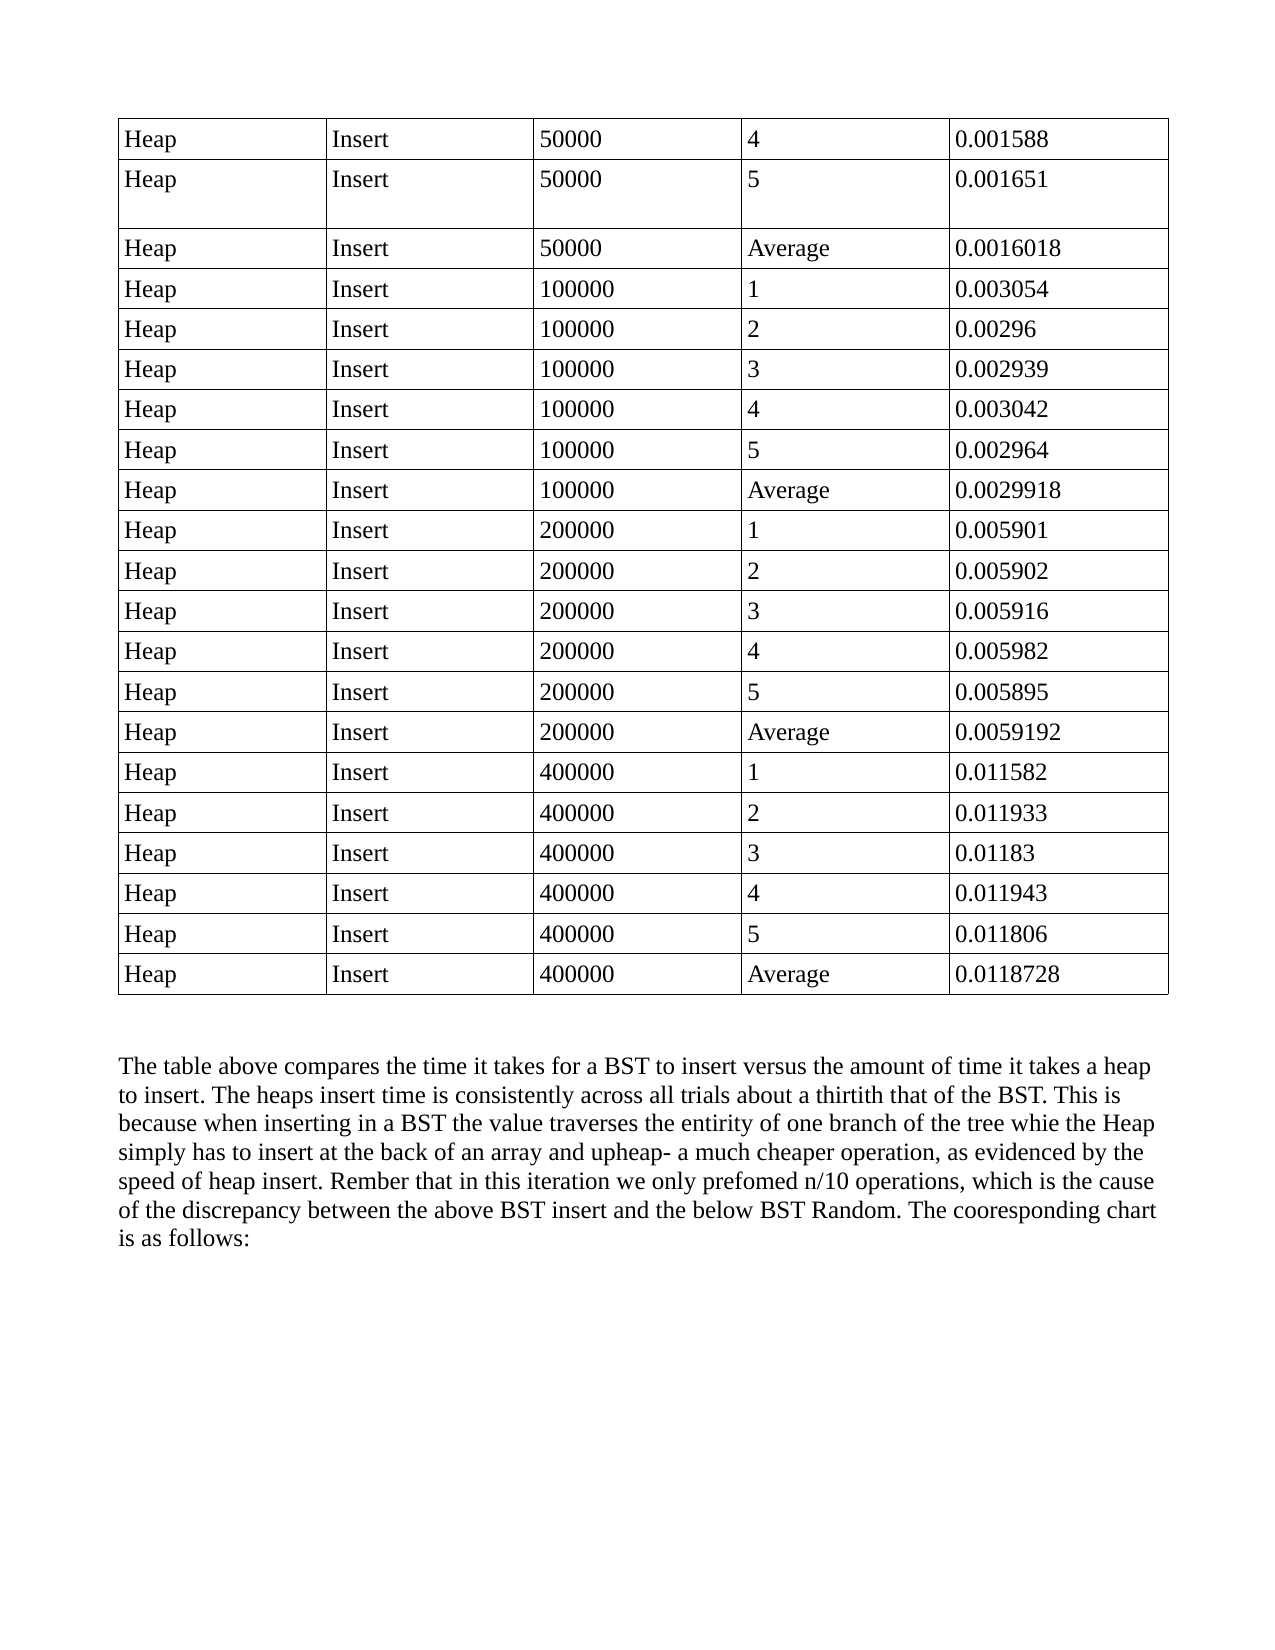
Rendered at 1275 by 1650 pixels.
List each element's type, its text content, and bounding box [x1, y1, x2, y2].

table_cell Heap [119, 511, 326, 550]
table_cell Heap [119, 430, 326, 469]
table_cell 200000 [534, 632, 741, 671]
table_cell 0.011933 [950, 793, 1168, 832]
table_cell Insert [327, 914, 533, 953]
table_cell 100000 [534, 309, 741, 348]
table_cell 400000 [534, 793, 741, 832]
table_cell Insert [327, 954, 533, 993]
table_cell 1 [742, 511, 949, 550]
table_cell Heap [119, 793, 326, 832]
table_cell Heap [119, 591, 326, 631]
table_cell Heap [119, 833, 326, 872]
table_cell 0.005901 [950, 511, 1168, 550]
table_cell Insert [327, 350, 533, 389]
table_cell Insert [327, 309, 533, 348]
table_cell Heap [119, 874, 326, 913]
table_cell Insert [327, 511, 533, 550]
table_cell 400000 [534, 914, 741, 953]
table_cell Heap [119, 229, 326, 268]
text The table above compares the time it takes for a BST to insert versus the amount of time it takes a heap to insert. The heaps insert time is consistently across all trials about a thirtith that of the BST. This is because when inserting in a BST the value traverses the entirity of one branch of the tree whie the Heap simply has to insert at the back of an array and upheap- a much cheaper operation, as evidenced by the speed of heap insert. Rember that in this iteration we only prefomed n/10 operations, which is the cause of the discrepancy between the above BST insert and the below BST Random. The cooresponding chart is as follows: [118, 1051, 1157, 1252]
table_cell 100000 [534, 470, 741, 510]
table_cell 0.01183 [950, 833, 1168, 872]
table_cell Insert [327, 229, 533, 268]
table_cell 0.011582 [950, 753, 1168, 792]
table_cell 5 [742, 914, 949, 953]
table_cell 200000 [534, 551, 741, 590]
table_cell Heap [119, 119, 326, 158]
table_cell Insert [327, 591, 533, 631]
table_cell Heap [119, 914, 326, 953]
table_cell Insert [327, 551, 533, 590]
table_cell 1 [742, 753, 949, 792]
table_cell 200000 [534, 511, 741, 550]
table_cell 0.002939 [950, 350, 1168, 389]
table_cell 50000 [534, 119, 741, 158]
table_cell 200000 [534, 672, 741, 711]
table_cell 2 [742, 793, 949, 832]
table_cell 0.003042 [950, 390, 1168, 429]
table_cell 100000 [534, 269, 741, 308]
table_cell 5 [742, 430, 949, 469]
table_cell 0.0059192 [950, 712, 1168, 752]
table_cell 5 [742, 160, 949, 227]
table_cell 0.0029918 [950, 470, 1168, 510]
table_cell Insert [327, 833, 533, 872]
table_cell 0.003054 [950, 269, 1168, 308]
table_cell 1 [742, 269, 949, 308]
table_cell 200000 [534, 712, 741, 752]
table_cell Insert [327, 269, 533, 308]
table_cell Insert [327, 470, 533, 510]
table_cell 0.0118728 [950, 954, 1168, 993]
table_cell 400000 [534, 954, 741, 993]
table_cell Heap [119, 954, 326, 993]
table_cell 100000 [534, 350, 741, 389]
table_cell 0.011943 [950, 874, 1168, 913]
table_cell Insert [327, 390, 533, 429]
table_cell 0.005982 [950, 632, 1168, 671]
table_cell 0.00296 [950, 309, 1168, 348]
table_cell Heap [119, 309, 326, 348]
table_cell Heap [119, 753, 326, 792]
table_cell Heap [119, 350, 326, 389]
table_cell 3 [742, 833, 949, 872]
table_cell 0.001588 [950, 119, 1168, 158]
table_cell 4 [742, 119, 949, 158]
table_cell 50000 [534, 160, 741, 227]
table_cell Insert [327, 672, 533, 711]
table_cell 2 [742, 309, 949, 348]
table_cell 4 [742, 390, 949, 429]
table_cell Heap [119, 269, 326, 308]
table_cell 0.001651 [950, 160, 1168, 227]
table_cell 5 [742, 672, 949, 711]
table_cell Heap [119, 470, 326, 510]
table_cell 0.005895 [950, 672, 1168, 711]
table_cell 0.005916 [950, 591, 1168, 631]
table_cell Insert [327, 793, 533, 832]
table_cell 100000 [534, 390, 741, 429]
table_cell Average [742, 954, 949, 993]
table_cell 50000 [534, 229, 741, 268]
table_cell Average [742, 712, 949, 752]
table_cell 0.0016018 [950, 229, 1168, 268]
table_cell Insert [327, 119, 533, 158]
table_cell 0.011806 [950, 914, 1168, 953]
table_cell 0.005902 [950, 551, 1168, 590]
table_cell Heap [119, 632, 326, 671]
table_cell 2 [742, 551, 949, 590]
table_cell 400000 [534, 833, 741, 872]
table_cell 400000 [534, 874, 741, 913]
table_cell Insert [327, 632, 533, 671]
table_cell Insert [327, 753, 533, 792]
table_cell 400000 [534, 753, 741, 792]
table_cell 3 [742, 591, 949, 631]
table_cell Insert [327, 160, 533, 227]
table_cell 100000 [534, 430, 741, 469]
table_cell Insert [327, 430, 533, 469]
table_cell Heap [119, 390, 326, 429]
table_cell 4 [742, 874, 949, 913]
table_cell Heap [119, 160, 326, 227]
table_cell 3 [742, 350, 949, 389]
table_cell 0.002964 [950, 430, 1168, 469]
table_cell Average [742, 470, 949, 510]
table_cell Average [742, 229, 949, 268]
table_cell Insert [327, 712, 533, 752]
table_cell Insert [327, 874, 533, 913]
table_cell Heap [119, 551, 326, 590]
table_cell 4 [742, 632, 949, 671]
table_cell Heap [119, 672, 326, 711]
table_cell Heap [119, 712, 326, 752]
table_cell 200000 [534, 591, 741, 631]
